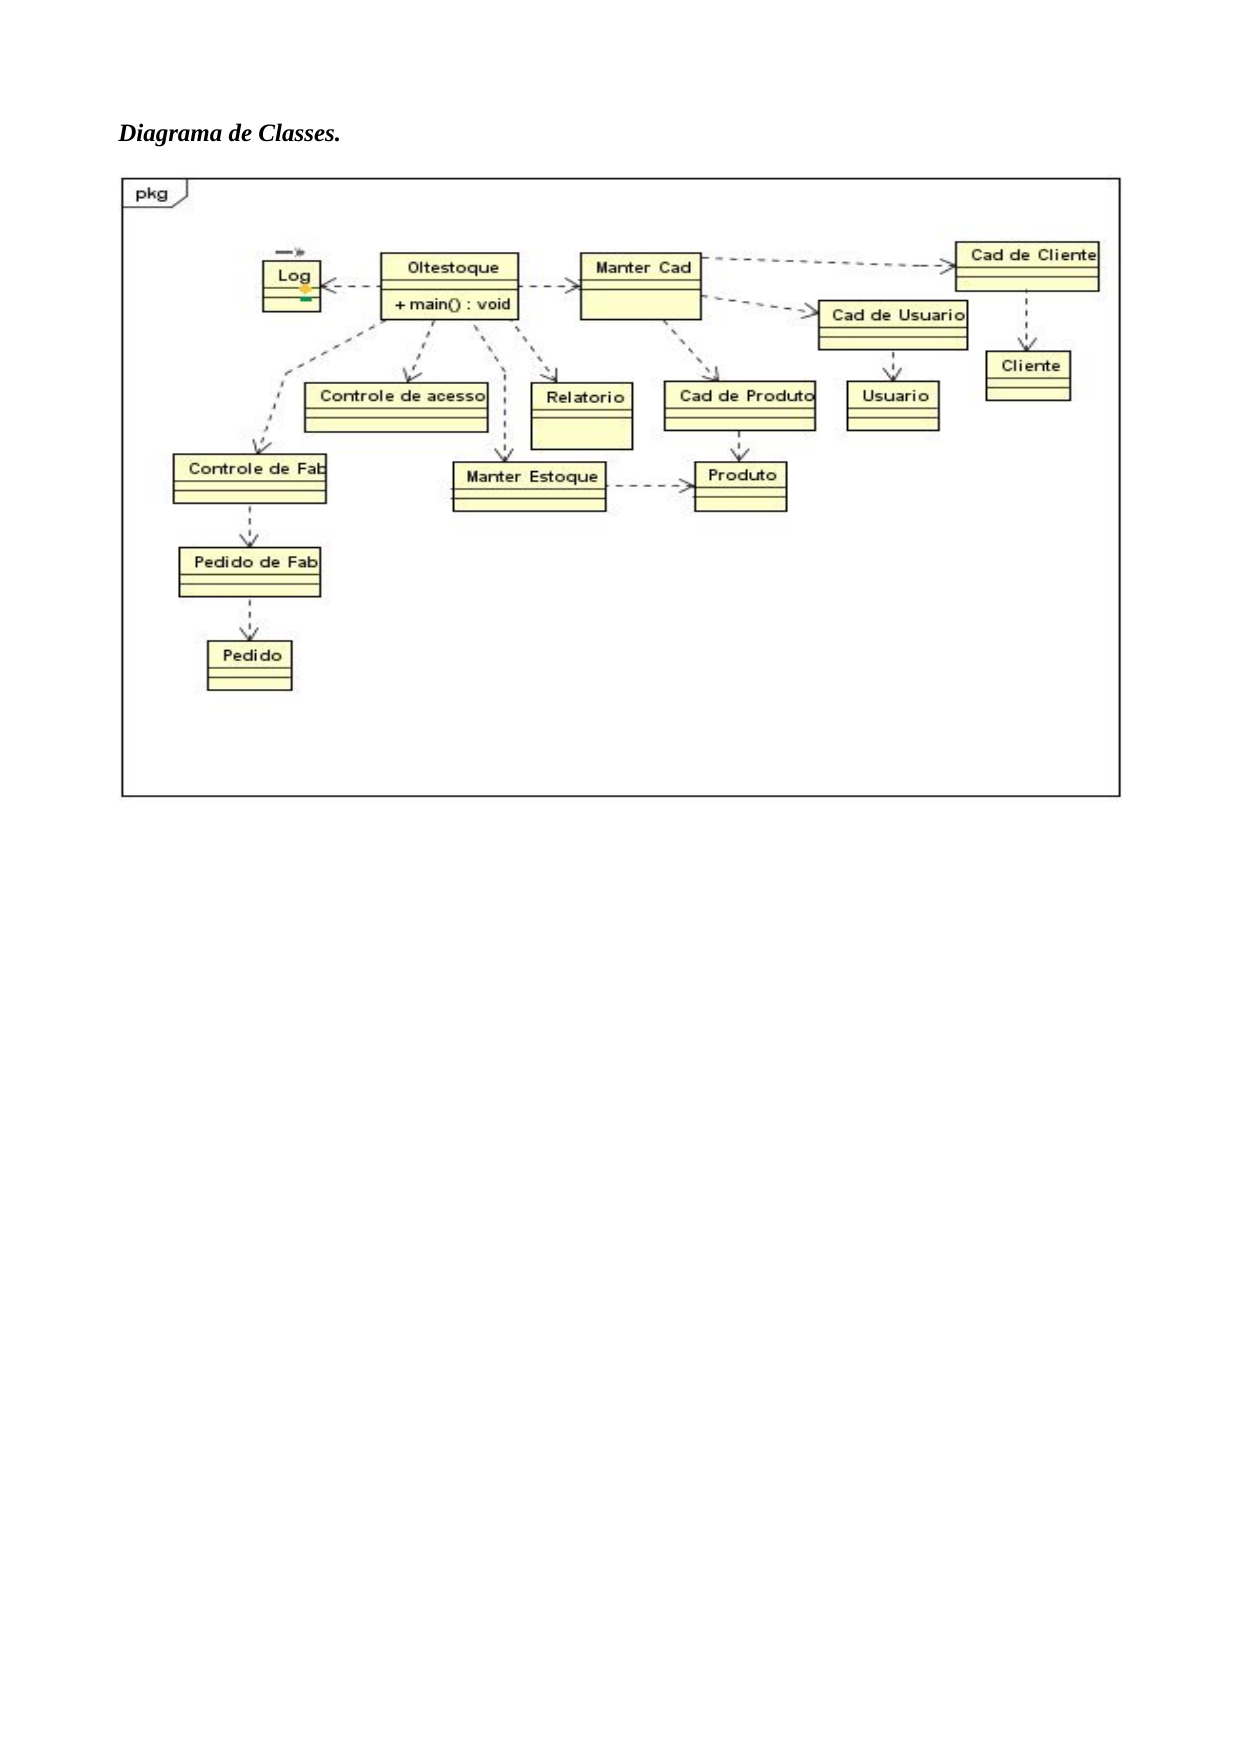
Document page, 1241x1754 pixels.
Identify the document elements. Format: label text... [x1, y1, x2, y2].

text Diagrama de Classes. [118, 118, 1122, 147]
picture [118, 175, 1123, 802]
